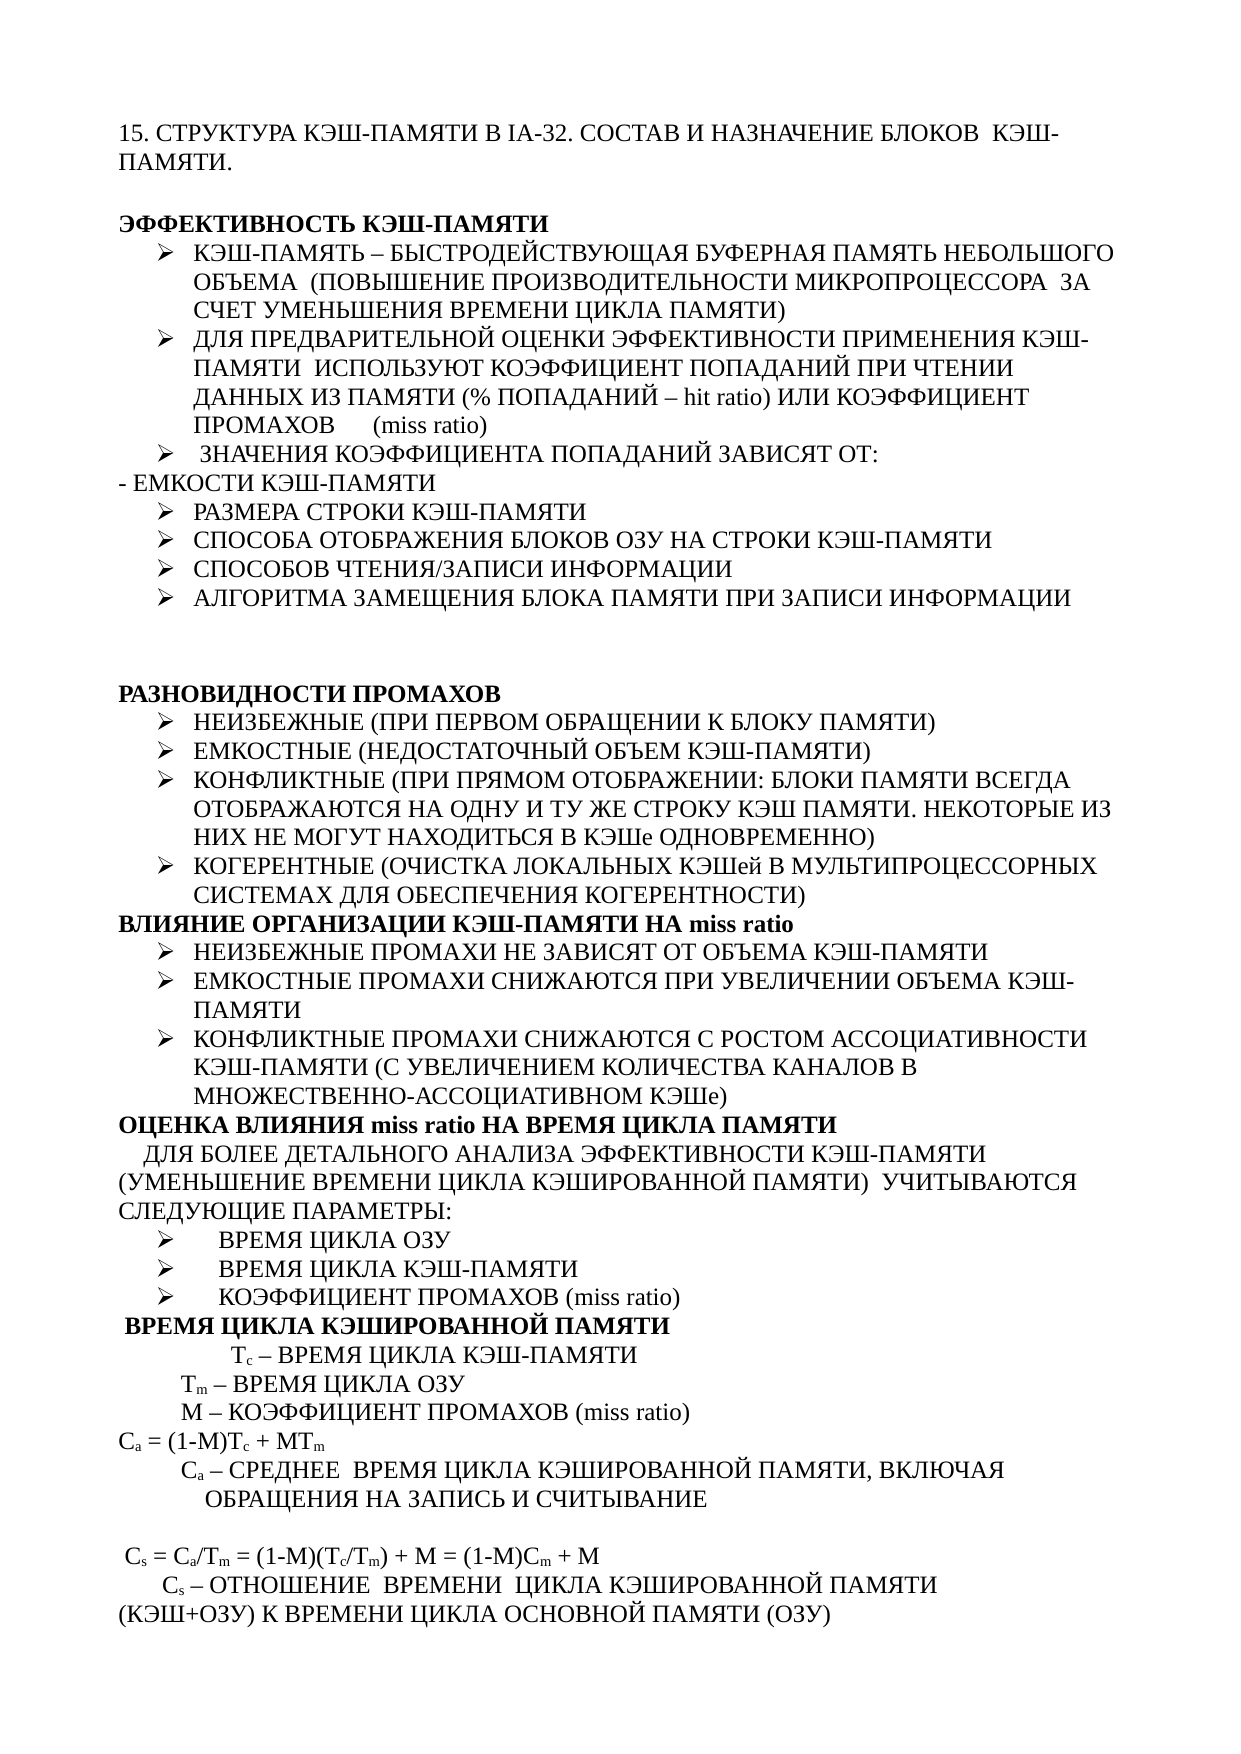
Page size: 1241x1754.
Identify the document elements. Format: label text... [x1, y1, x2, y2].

text Tm – ВРЕМЯ ЦИКЛА ОЗУ [118, 1369, 1122, 1397]
list РАЗМЕРА СТРОКИ КЭШ-ПАМЯТИ [156, 497, 1122, 525]
list НЕИЗБЕЖНЫЕ ПРОМАХИ НЕ ЗАВИСЯТ ОТ ОБЪЕМА КЭШ-ПАМЯТИ [156, 937, 1122, 966]
list КЭШ-ПАМЯТЬ – БЫСТРОДЕЙСТВУЮЩАЯ БУФЕРНАЯ ПАМЯТЬ НЕБОЛЬШОГО ОБЪЕМА (ПОВЫШЕНИЕ ПРОИЗВОДИТЕЛЬНОСТИ МИКРОПРОЦЕССОРА ЗА СЧЕТ УМЕНЬШЕНИЯ ВРЕМЕНИ ЦИКЛА ПАМЯТИ) [156, 238, 1122, 324]
text Tc – ВРЕМЯ ЦИКЛА КЭШ-ПАМЯТИ [118, 1340, 1122, 1369]
text РАЗНОВИДНОСТИ ПРОМАХОВ [118, 679, 1122, 707]
list АЛГОРИТМА ЗАМЕЩЕНИЯ БЛОКА ПАМЯТИ ПРИ ЗАПИСИ ИНФОРМАЦИИ [156, 583, 1122, 612]
list СПОСОБА ОТОБРАЖЕНИЯ БЛОКОВ ОЗУ НА СТРОКИ КЭШ-ПАМЯТИ [156, 525, 1122, 554]
text ЭФФЕКТИВНОСТЬ КЭШ-ПАМЯТИ [118, 209, 1122, 238]
list КОНФЛИКТНЫЕ (ПРИ ПРЯМОМ ОТОБРАЖЕНИИ: БЛОКИ ПАМЯТИ ВСЕГДА ОТОБРАЖАЮТСЯ НА ОДНУ И ТУ ЖЕ СТРОКУ КЭШ ПАМЯТИ. НЕКОТОРЫЕ ИЗ НИХ НЕ МОГУТ НАХОДИТЬСЯ В КЭШе ОДНОВРЕМЕННО) [156, 765, 1122, 851]
text ОЦЕНКА ВЛИЯНИЯ miss ratio НА ВРЕМЯ ЦИКЛА ПАМЯТИ [118, 1110, 1122, 1139]
list КОЭФФИЦИЕНТ ПРОМАХОВ (miss ratio) [156, 1282, 1122, 1311]
text 15. СТРУКТУРА КЭШ-ПАМЯТИ В IA-32. СОСТАВ И НАЗНАЧЕНИЕ БЛОКОВ КЭШ-ПАМЯТИ. [118, 118, 1122, 176]
list ДЛЯ ПРЕДВАРИТЕЛЬНОЙ ОЦЕНКИ ЭФФЕКТИВНОСТИ ПРИМЕНЕНИЯ КЭШ- ПАМЯТИ ИСПОЛЬЗУЮТ КОЭФФИЦИЕНТ ПОПАДАНИЙ ПРИ ЧТЕНИИ ДАННЫХ ИЗ ПАМЯТИ (% ПОПАДАНИЙ – hit ratio) ИЛИ КОЭФФИЦИЕНТ ПРОМАХОВ (miss ratio) [156, 324, 1122, 439]
text M – КОЭФФИЦИЕНТ ПРОМАХОВ (miss ratio) [118, 1397, 1122, 1426]
list ЕМКОСТНЫЕ (НЕДОСТАТОЧНЫЙ ОБЪЕМ КЭШ-ПАМЯТИ) [156, 736, 1122, 765]
text Ca – СРЕДНЕЕ ВРЕМЯ ЦИКЛА КЭШИРОВАННОЙ ПАМЯТИ, ВКЛЮЧАЯ ОБРАЩЕНИЯ НА ЗАПИСЬ И СЧИТЫВАНИЕ [118, 1455, 1122, 1512]
text Cs – ОТНОШЕНИЕ ВРЕМЕНИ ЦИКЛА КЭШИРОВАННОЙ ПАМЯТИ (КЭШ+ОЗУ) К ВРЕМЕНИ ЦИКЛА ОСНОВНОЙ ПАМЯТИ (ОЗУ) [118, 1570, 1122, 1627]
list ВРЕМЯ ЦИКЛА КЭШ-ПАМЯТИ [156, 1254, 1122, 1282]
text Cs = Ca/Tm = (1-M)(Tc/Tm) + M = (1-M)Cm + М [118, 1541, 1122, 1570]
list ВРЕМЯ ЦИКЛА ОЗУ [156, 1225, 1122, 1254]
text ВЛИЯНИЕ ОРГАНИЗАЦИИ КЭШ-ПАМЯТИ НА miss ratio [118, 909, 1122, 937]
text ВРЕМЯ ЦИКЛА КЭШИРОВАННОЙ ПАМЯТИ [118, 1311, 1122, 1340]
list НЕИЗБЕЖНЫЕ (ПРИ ПЕРВОМ ОБРАЩЕНИИ К БЛОКУ ПАМЯТИ) [156, 707, 1122, 736]
list КОНФЛИКТНЫЕ ПРОМАХИ СНИЖАЮТСЯ С РОСТОМ АССОЦИАТИВНОСТИ КЭШ-ПАМЯТИ (С УВЕЛИЧЕНИЕМ КОЛИЧЕСТВА КАНАЛОВ В МНОЖЕСТВЕННО-АССОЦИАТИВНОМ КЭШе) [156, 1024, 1122, 1110]
list СПОСОБОВ ЧТЕНИЯ/ЗАПИСИ ИНФОРМАЦИИ [156, 554, 1122, 583]
text Ca = (1-M)Tc + MTm [118, 1426, 1122, 1455]
text ДЛЯ БОЛЕЕ ДЕТАЛЬНОГО АНАЛИЗА ЭФФЕКТИВНОСТИ КЭШ-ПАМЯТИ (УМЕНЬШЕНИЕ ВРЕМЕНИ ЦИКЛА КЭШИРОВАННОЙ ПАМЯТИ) УЧИТЫВАЮТСЯ СЛЕДУЮЩИЕ ПАРАМЕТРЫ: [118, 1139, 1122, 1225]
list КОГЕРЕНТНЫЕ (ОЧИСТКА ЛОКАЛЬНЫХ КЭШей В МУЛЬТИПРОЦЕССОРНЫХ СИСТЕМАХ ДЛЯ ОБЕСПЕЧЕНИЯ КОГЕРЕНТНОСТИ) [156, 851, 1122, 909]
list ЗНАЧЕНИЯ КОЭФФИЦИЕНТА ПОПАДАНИЙ ЗАВИСЯТ ОТ: [156, 439, 1122, 468]
text - ЕМКОСТИ КЭШ-ПАМЯТИ [118, 468, 1122, 497]
list ЕМКОСТНЫЕ ПРОМАХИ СНИЖАЮТСЯ ПРИ УВЕЛИЧЕНИИ ОБЪЕМА КЭШ-ПАМЯТИ [156, 966, 1122, 1024]
